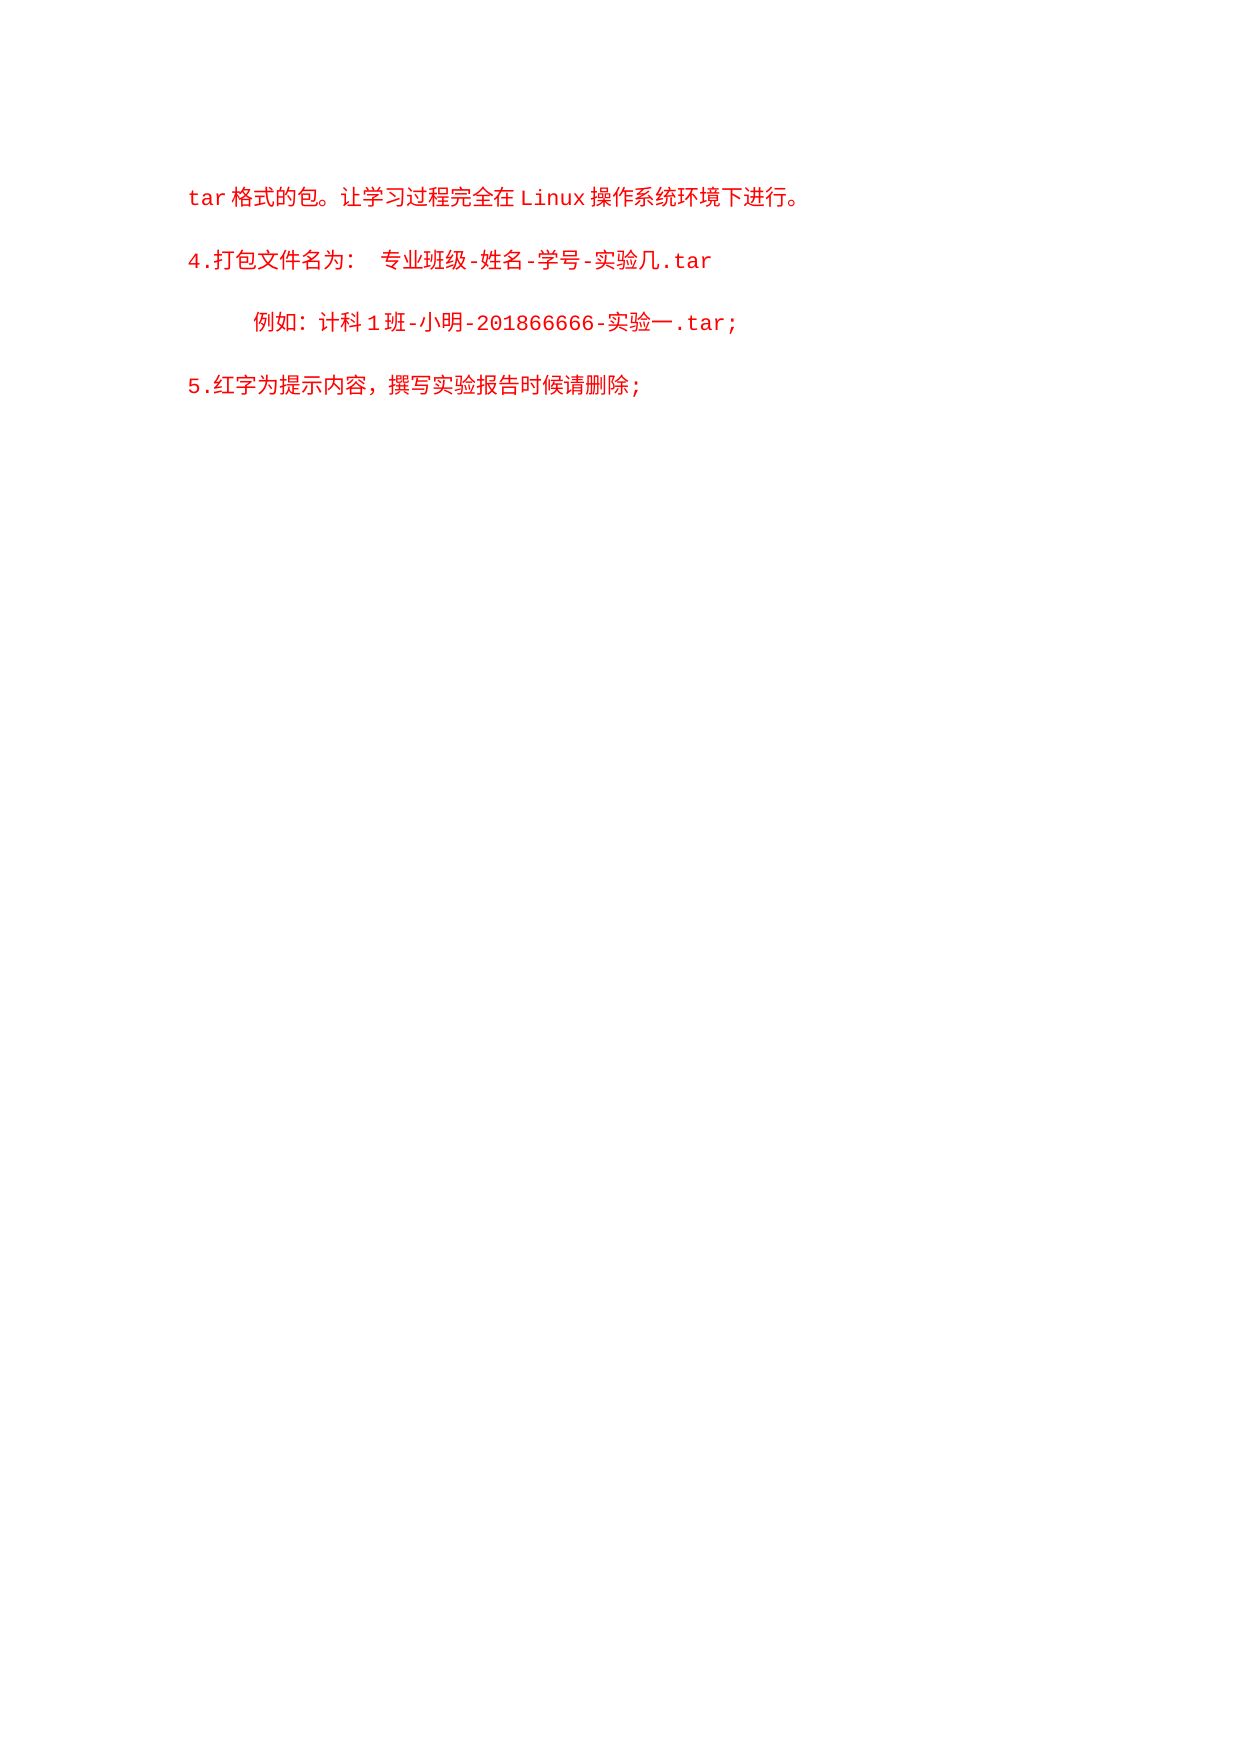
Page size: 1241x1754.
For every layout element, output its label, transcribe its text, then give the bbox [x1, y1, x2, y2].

text 4.打包文件名为： 专业班级-姓名-学号-实验几.tar [187, 221, 1053, 283]
text 例如：计科1班-小明-201866666-实验一.tar; [187, 283, 1053, 346]
text tar格式的包。让学习过程完全在Linux操作系统环境下进行。 [187, 158, 1053, 221]
text 5.红字为提示内容，撰写实验报告时候请删除; [187, 346, 1053, 408]
